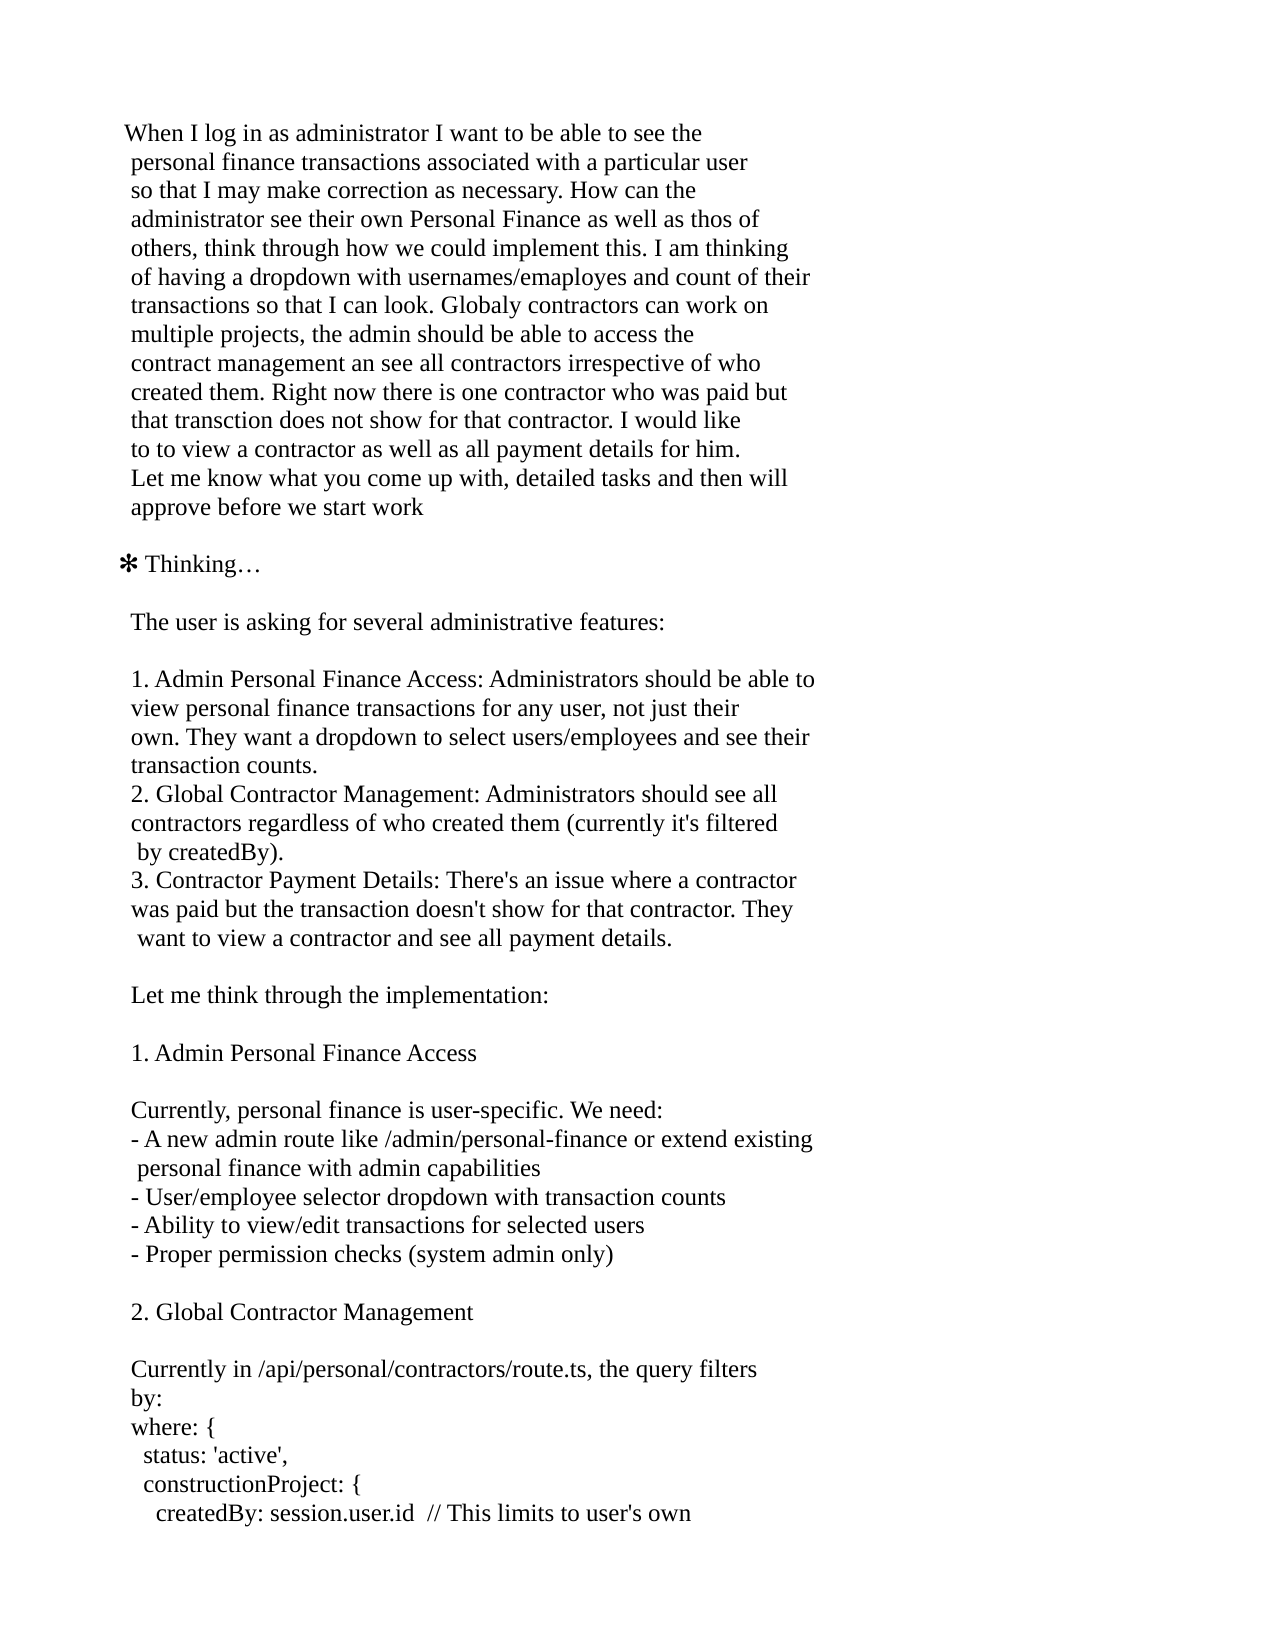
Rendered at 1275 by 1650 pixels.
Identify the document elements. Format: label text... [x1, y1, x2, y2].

text 2. Global Contractor Management [118, 1297, 1157, 1326]
text 1. Admin Personal Finance Access [118, 1038, 1157, 1067]
text transaction counts. [118, 751, 1157, 779]
text The user is asking for several administrative features: [118, 607, 1157, 636]
text administrator see their own Personal Finance as well as thos of [118, 204, 1157, 233]
text createdBy: session.user.id // This limits to user's own [118, 1498, 1157, 1527]
text 3. Contractor Payment Details: There's an issue where a contractor [118, 866, 1157, 894]
text status: 'active', [118, 1441, 1157, 1469]
text by createdBy). [118, 837, 1157, 866]
text own. They want a dropdown to select users/employees and see their [118, 722, 1157, 751]
text - Proper permission checks (system admin only) [118, 1239, 1157, 1268]
text Currently, personal finance is user-specific. We need: [118, 1096, 1157, 1124]
text that transction does not show for that contractor. I would like [118, 406, 1157, 434]
text - User/employee selector dropdown with transaction counts [118, 1182, 1157, 1211]
text by: [118, 1383, 1157, 1412]
text of having a dropdown with usernames/emaployes and count of their [118, 262, 1157, 291]
text others, think through how we could implement this. I am thinking [118, 233, 1157, 262]
text to to view a contractor as well as all payment details for him. [118, 434, 1157, 463]
text constructionProject: { [118, 1469, 1157, 1498]
text When I log in as administrator I want to be able to see the [118, 118, 1157, 147]
text personal finance transactions associated with a particular user [118, 147, 1157, 176]
text - A new admin route like /admin/personal-finance or extend existing [118, 1124, 1157, 1153]
text contractors regardless of who created them (currently it's filtered [118, 808, 1157, 837]
text created them. Right now there is one contractor who was paid but [118, 377, 1157, 406]
text approve before we start work [118, 492, 1157, 521]
text view personal finance transactions for any user, not just their [118, 693, 1157, 722]
text contract management an see all contractors irrespective of who [118, 348, 1157, 377]
text multiple projects, the admin should be able to access the [118, 319, 1157, 348]
text Let me know what you come up with, detailed tasks and then will [118, 463, 1157, 492]
text want to view a contractor and see all payment details. [118, 923, 1157, 952]
text 1. Admin Personal Finance Access: Administrators should be able to [118, 664, 1157, 693]
text so that I may make correction as necessary. How can the [118, 176, 1157, 204]
text 2. Global Contractor Management: Administrators should see all [118, 779, 1157, 808]
text ✻ Thinking… [118, 549, 1157, 578]
text personal finance with admin capabilities [118, 1153, 1157, 1182]
text was paid but the transaction doesn't show for that contractor. They [118, 894, 1157, 923]
text transactions so that I can look. Globaly contractors can work on [118, 291, 1157, 319]
text - Ability to view/edit transactions for selected users [118, 1211, 1157, 1239]
text where: { [118, 1412, 1157, 1441]
text Let me think through the implementation: [118, 981, 1157, 1009]
text Currently in /api/personal/contractors/route.ts, the query filters [118, 1354, 1157, 1383]
